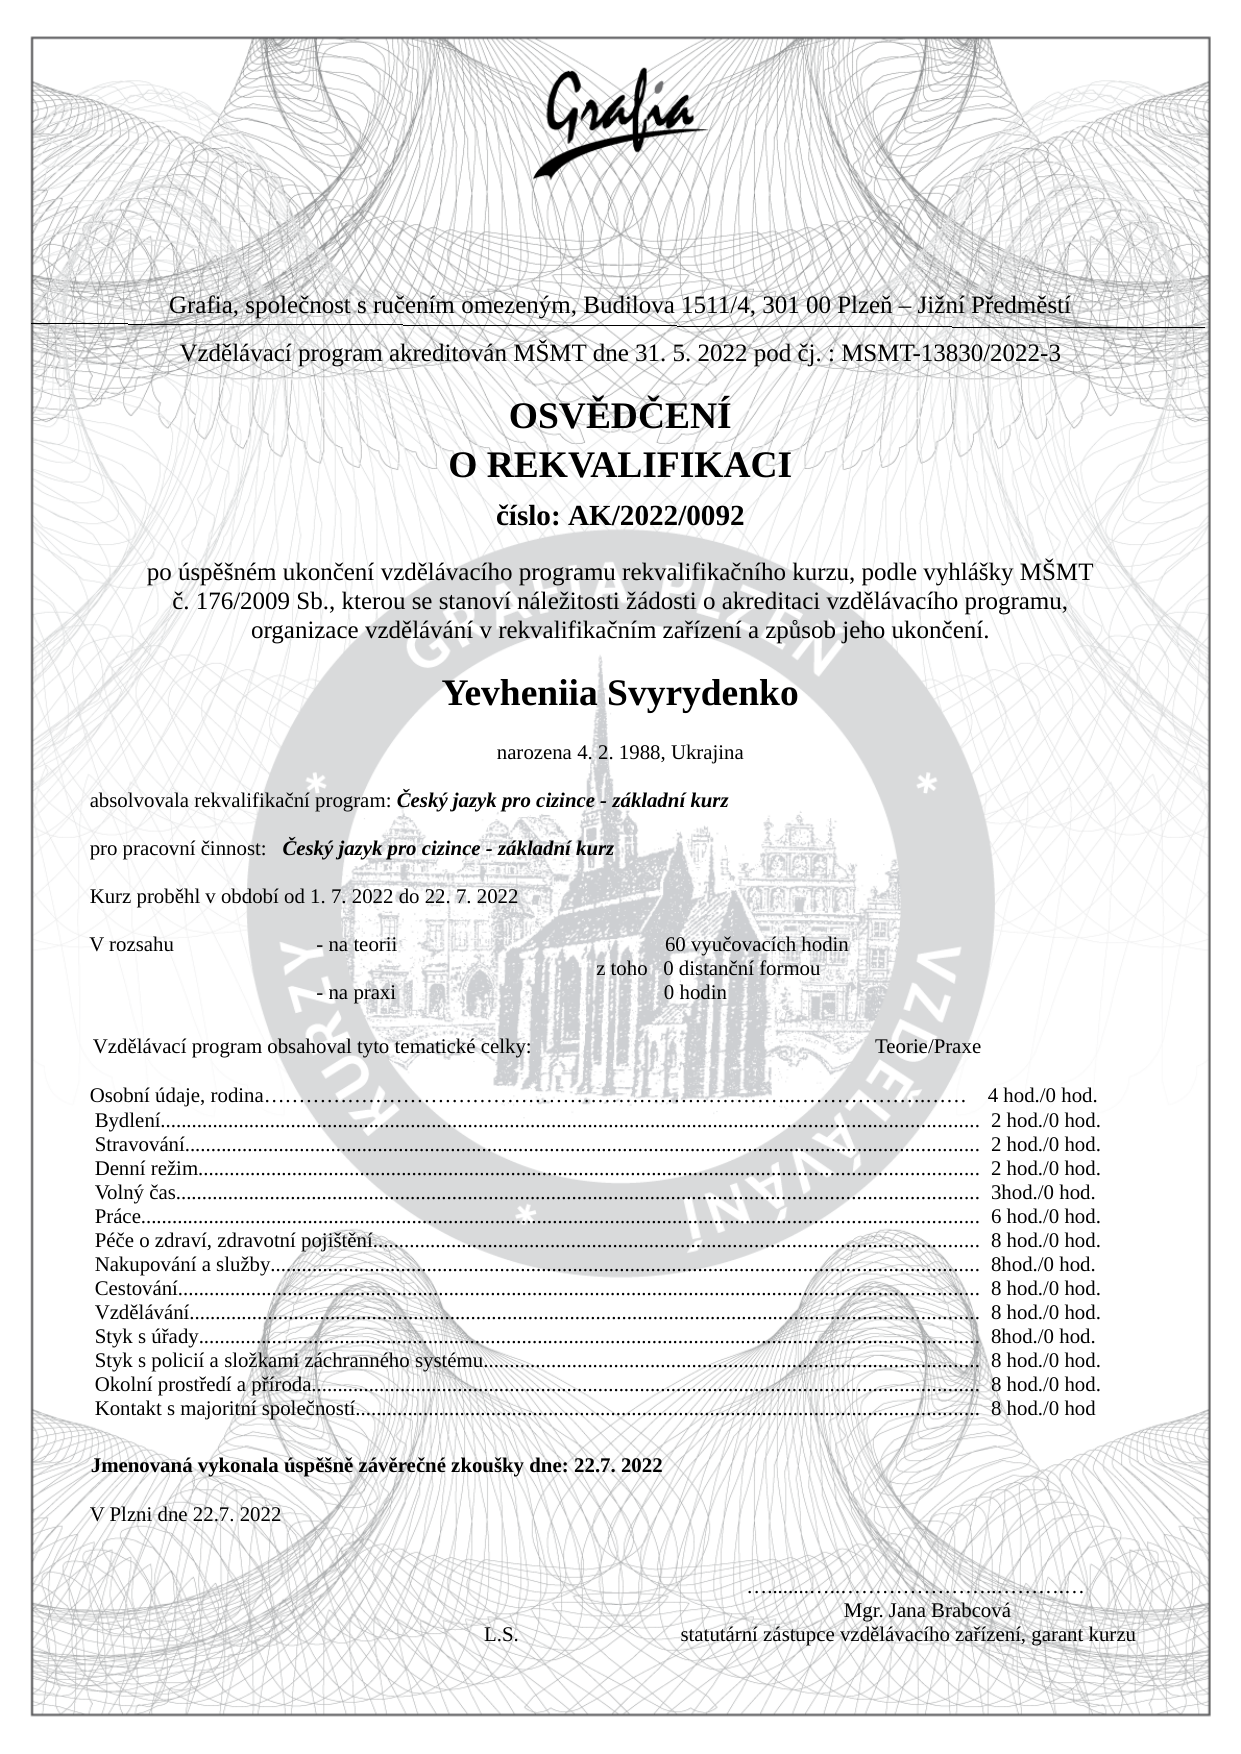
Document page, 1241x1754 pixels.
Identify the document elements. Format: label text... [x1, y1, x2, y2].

text L.S. statutární zástupce vzdělávacího zařízení, garant kurzu [0, 1622, 1240, 1646]
text Stravování 2 hod./0 hod. [94, 1132, 1240, 1156]
text organizace vzdělávání v rekvalifikačním zařízení a způsob jeho ukončení. [0, 615, 1240, 644]
text z toho 0 distanční formou [0, 956, 1240, 980]
text po úspěšném ukončení vzdělávacího programu rekvalifikačního kurzu, podle vyhlášky MŠMT [0, 557, 1240, 586]
text Jmenovaná vykonala úspěšně závěrečné zkoušky dne: 22.7. 2022 [0, 1449, 1240, 1478]
picture [0, 0, 1241, 1754]
text V rozsahu - na teorii 60 vyučovacích hodin [0, 932, 1240, 956]
text Bydlení 2 hod./0 hod. [94, 1107, 1240, 1132]
text č. 176/2009 Sb., kterou se stanoví náležitosti žádosti o akreditaci vzdělávacího programu, [0, 586, 1240, 615]
text Péče o zdraví, zdravotní pojištění 8 hod./0 hod. [94, 1228, 1240, 1252]
text Mgr. Jana Brabcová [0, 1598, 1240, 1622]
text Denní režim 2 hod./0 hod. [94, 1156, 1240, 1180]
text Styk s policií a složkami záchranného systému 8 hod./0 hod. [94, 1348, 1240, 1372]
text Kurz proběhl v období od 1. 7. 2022 do 22. 7. 2022 [0, 884, 1240, 908]
text absolvovala rekvalifikační program: Český jazyk pro cizince - základní kurz [0, 788, 1240, 812]
text narozena 4. 2. 1988, Ukrajina [0, 739, 1240, 764]
text O REKVALIFIKACI [0, 442, 1240, 485]
text Okolní prostředí a příroda 8 hod./0 hod. [94, 1372, 1240, 1396]
text Volný čas 3hod./0 hod. [94, 1180, 1240, 1204]
text Yevheniia Svyrydenko [0, 670, 1240, 713]
text Vzdělávací program obsahoval tyto tematické celky: Teorie/Praxe [0, 1031, 1240, 1059]
text Osobní údaje, rodina…………………………………………………………………..……………….…… 4 hod./0 hod. [0, 1083, 1240, 1107]
text Vzdělávání 8 hod./0 hod. [94, 1300, 1240, 1324]
text …........…..…………………..……….… [0, 1574, 1240, 1598]
text Cestování 8 hod./0 hod. [94, 1276, 1240, 1300]
text - na praxi 0 hodin [0, 980, 1240, 1004]
text Styk s úřady 8hod./0 hod. [94, 1324, 1240, 1348]
text pro pracovní činnost: Český jazyk pro cizince - základní kurz [0, 836, 1240, 860]
text Kontakt s majoritní společností 8 hod./0 hod [94, 1396, 1240, 1420]
text Grafia, společnost s ručením omezeným, Budilova 1511/4, 301 00 Plzeň – Jižní Předměstí [0, 290, 1240, 319]
text Práce 6 hod./0 hod. [94, 1204, 1240, 1228]
text V Plzni dne 22.7. 2022 [0, 1502, 1240, 1526]
text číslo: AK/2022/0092 [0, 498, 1240, 531]
text OSVĚDČENÍ [0, 393, 1240, 436]
text Vzdělávací program akreditován MŠMT dne 31. 5. 2022 pod čj. : MSMT-13830/2022-3 [0, 338, 1240, 367]
text Nakupování a služby 8hod./0 hod. [94, 1252, 1240, 1276]
